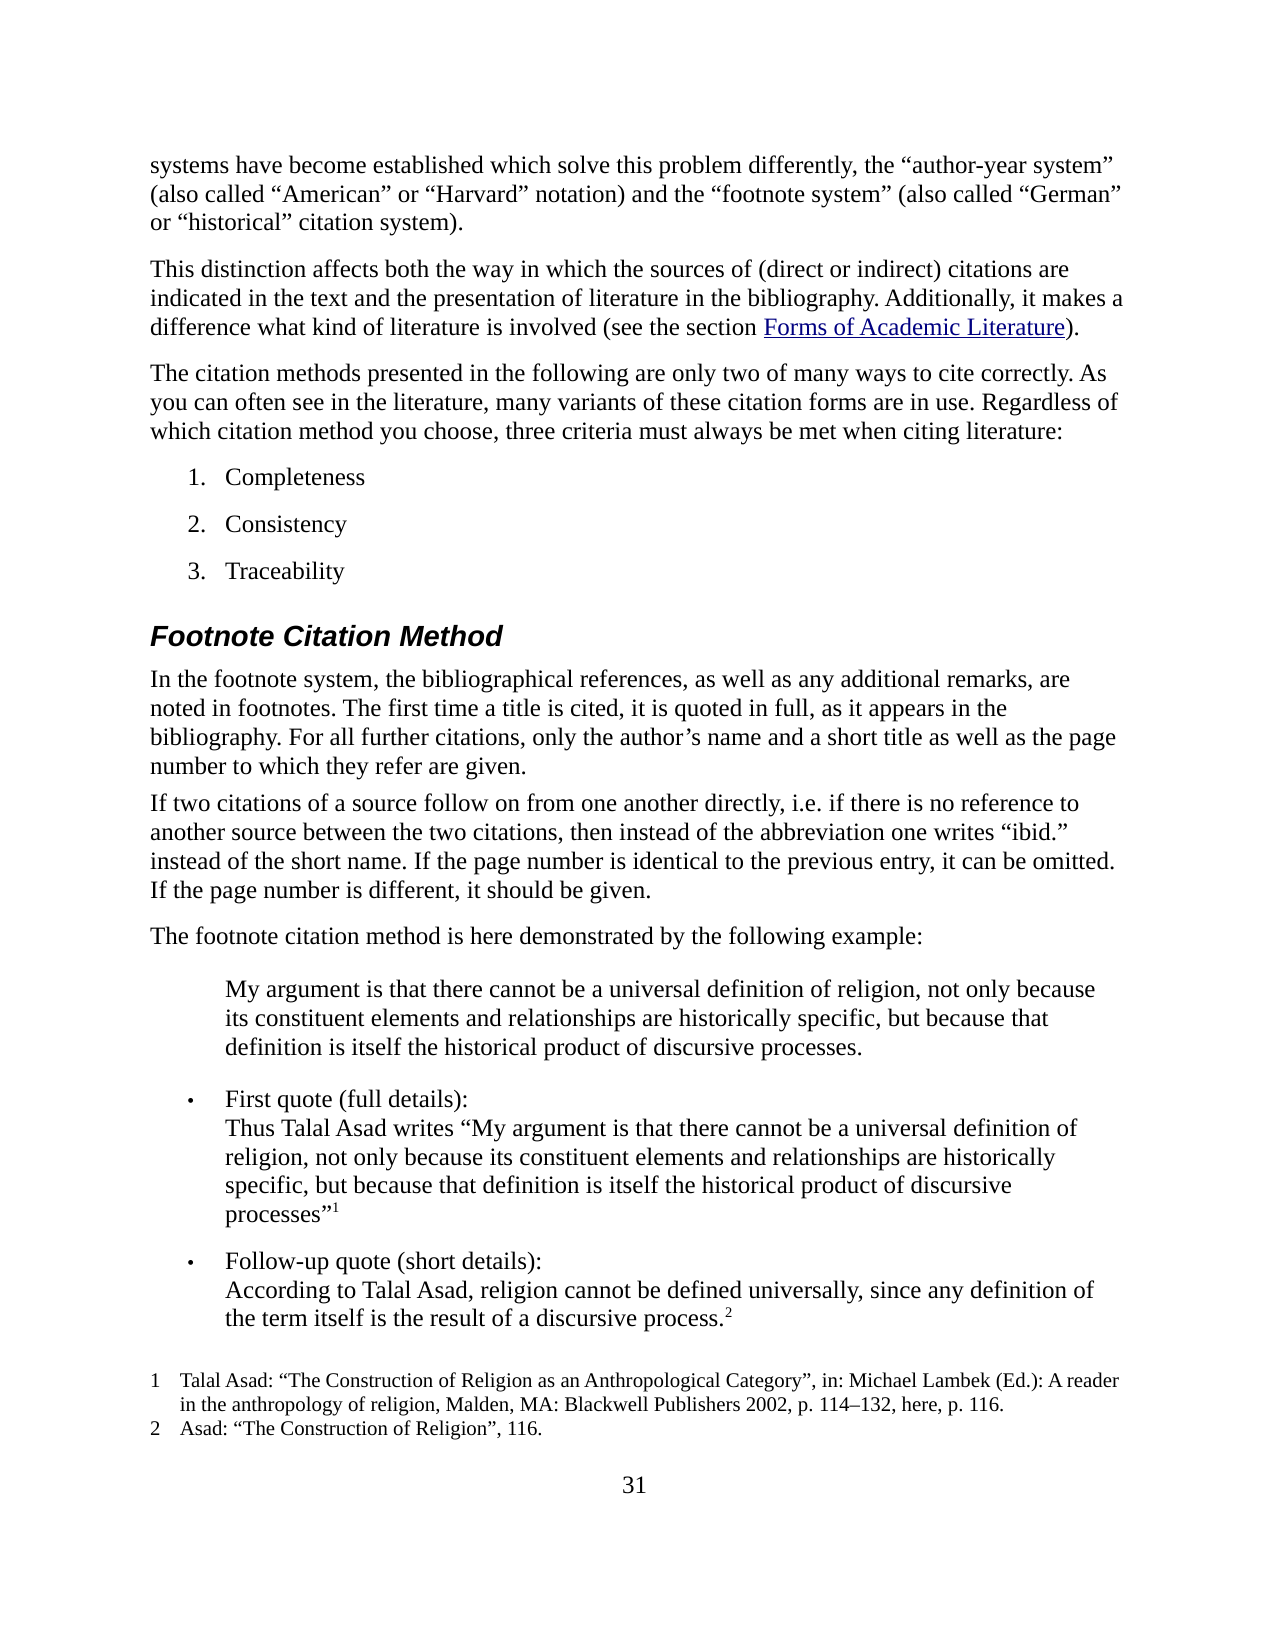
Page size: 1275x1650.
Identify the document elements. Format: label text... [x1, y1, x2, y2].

text In the footnote system, the bibliographical references, as well as any additional remarks, are noted in footnotes. The first time a title is cited, it is quoted in full, as it appears in the bibliography. For all further citations, only the author’s name and a short title as well as the page number to which they refer are given. [150, 664, 1125, 779]
list Completeness [187, 462, 1125, 491]
list Traceability [187, 556, 1125, 584]
text This distinction affects both the way in which the sources of (direct or indirect) citations are indicated in the text and the presentation of literature in the bibliography. Additionally, it makes a difference what kind of literature is involved (see the section Forms of Academic Literature). [150, 254, 1125, 340]
text My argument is that there cannot be a universal definition of religion, not only because its constituent elements and relationships are historically specific, but because that definition is itself the historical product of discursive processes. [225, 974, 1125, 1060]
list Follow-up quote (short details): According to Talal Asad, religion cannot be defined universally, since any definition of the term itself is the result of a discursive process. [187, 1246, 1125, 1332]
text If two citations of a source follow on from one another directly, i.e. if there is no reference to another source between the two citations, then instead of the abbreviation one writes “ibid.” instead of the short name. If the page number is identical to the previous entry, it can be omitted. If the page number is different, it should be given. [150, 788, 1125, 903]
list First quote (full details): Thus Talal Asad writes “My argument is that there cannot be a universal definition of religion, not only because its constituent elements and relationships are historically specific, but because that definition is itself the historical product of discursive processes” [187, 1084, 1125, 1228]
list Consistency [187, 509, 1125, 538]
subtitle Footnote Citation Method [150, 618, 1125, 652]
text The citation methods presented in the following are only two of many ways to cite correctly. As you can often see in the literature, many variants of these citation forms are in use. Regardless of which citation method you choose, three criteria must always be met when citing literature: [150, 358, 1125, 444]
text The footnote citation method is here demonstrated by the following example: [150, 921, 1125, 950]
list Asad: “The Construction of Religion”, 116. [150, 1416, 1125, 1440]
text systems have become established which solve this problem differently, the “author-year system” (also called “American” or “Harvard” notation) and the “footnote system” (also called “German” or “historical” citation system). [150, 150, 1125, 236]
list Talal Asad: “The Construction of Religion as an Anthropological Category”, in: Michael Lambek (Ed.): A reader in the anthropology of religion, Malden, MA: Blackwell Publishers 2002, p. 114–132, here, p. 116. [150, 1368, 1125, 1416]
